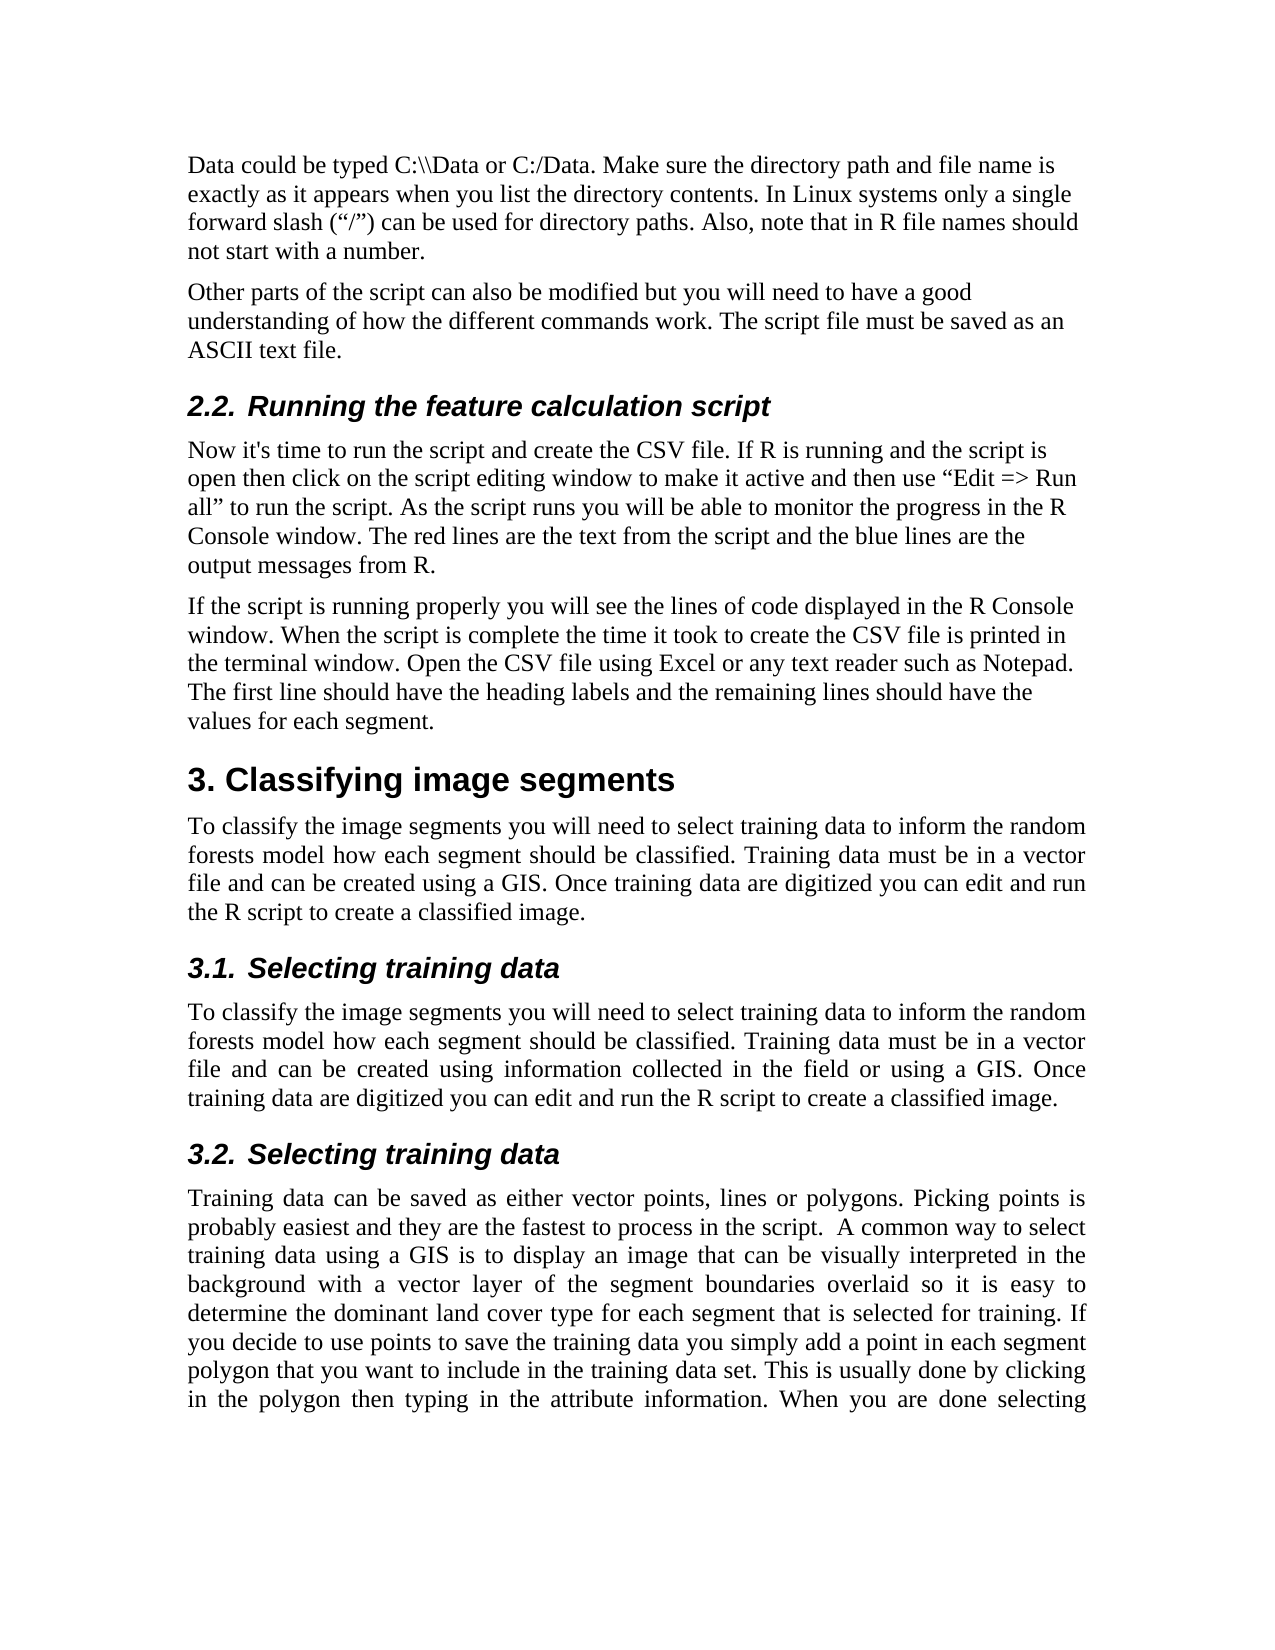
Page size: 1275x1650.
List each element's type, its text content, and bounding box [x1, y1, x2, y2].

subtitle Classifying image segments [187, 760, 1087, 798]
subtitle Selecting training data [187, 1137, 1087, 1171]
text Data could be typed C:\\Data or C:/Data. Make sure the directory path and file name is exactly as it appears when you list the directory contents. In Linux systems only a single forward slash (“/”) can be used for directory paths. Also, note that in R file names should not start with a number. [187, 150, 1087, 265]
text Now it's time to run the script and create the CSV file. If R is running and the script is open then click on the script editing window to make it active and then use “Edit => Run all” to run the script. As the script runs you will be able to monitor the progress in the R Console window. The red lines are the text from the script and the blue lines are the output messages from R. [187, 435, 1087, 578]
subtitle Running the feature calculation script [187, 389, 1087, 422]
text If the script is running properly you will see the lines of code displayed in the R Console window. When the script is complete the time it took to create the CSV file is printed in the terminal window. Open the CSV file using Excel or any text reader such as Notepad. The first line should have the heading labels and the remaining lines should have the values for each segment. [187, 591, 1087, 735]
text To classify the image segments you will need to select training data to inform the random forests model how each segment should be classified. Training data must be in a vector file and can be created using a GIS. Once training data are digitized you can edit and run the R script to create a classified image. [187, 811, 1087, 926]
text To classify the image segments you will need to select training data to inform the random forests model how each segment should be classified. Training data must be in a vector file and can be created using information collected in the field or using a GIS. Once training data are digitized you can edit and run the R script to create a classified image. [187, 997, 1087, 1112]
text Training data can be saved as either vector points, lines or polygons. Picking points is probably easiest and they are the fastest to process in the script. A common way to select training data using a GIS is to display an image that can be visually interpreted in the background with a vector layer of the segment boundaries overlaid so it is easy to determine the dominant land cover type for each segment that is selected for training. If you decide to use points to save the training data you simply add a point in each segment polygon that you want to include in the training data set. This is usually done by clicking in the polygon then typing in the attribute information. When you are done selecting [187, 1183, 1087, 1413]
text Other parts of the script can also be modified but you will need to have a good understanding of how the different commands work. The script file must be saved as an ASCII text file. [187, 277, 1087, 364]
subtitle Selecting training data [187, 951, 1087, 984]
